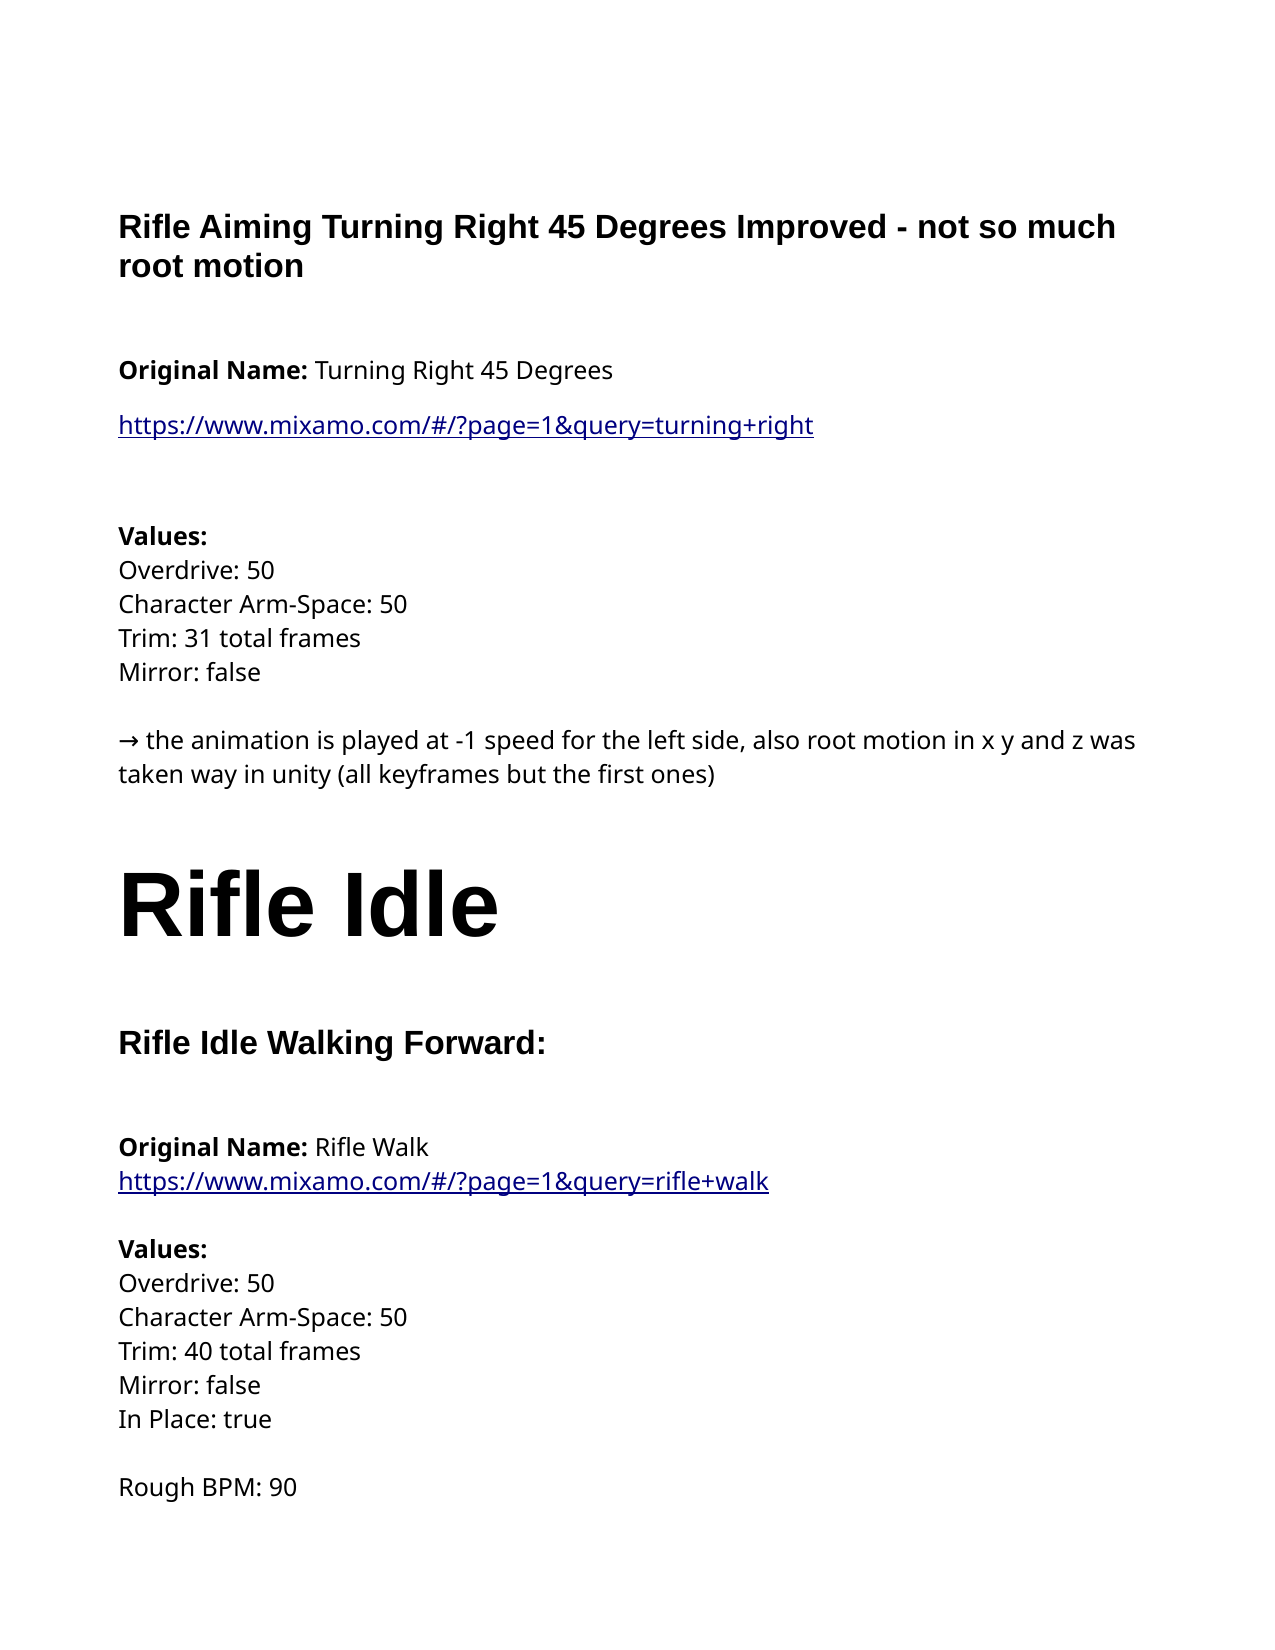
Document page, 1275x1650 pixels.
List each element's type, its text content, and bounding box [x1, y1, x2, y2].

text Mirror: false [118, 655, 1157, 689]
text Character Arm-Space: 50 [118, 587, 1157, 621]
text Mirror: false [118, 1368, 1157, 1402]
text Character Arm-Space: 50 [118, 1300, 1157, 1334]
text → the animation is played at -1 speed for the left side, also root motion in x y and z was taken way in unity (all keyframes but the first ones) [118, 723, 1157, 791]
text Rough BPM: 90 [118, 1470, 1157, 1504]
text Values: [118, 1232, 1157, 1266]
subtitle Rifle Aiming Turning Right 45 Degrees Improved - not so much root motion [118, 207, 1157, 284]
text https://www.mixamo.com/#/?page=1&query=rifle+walk [118, 1163, 1157, 1198]
text Values: [118, 518, 1157, 553]
text https://www.mixamo.com/#/?page=1&query=turning+right [118, 408, 1157, 442]
text Overdrive: 50 [118, 553, 1157, 587]
subtitle Rifle Idle Walking Forward: [118, 1023, 1157, 1062]
text Original Name: Turning Right 45 Degrees [118, 352, 1157, 386]
text Trim: 31 total frames [118, 621, 1157, 655]
text In Place: true [118, 1402, 1157, 1436]
text Overdrive: 50 [118, 1266, 1157, 1300]
text Original Name: Rifle Walk [118, 1129, 1157, 1163]
subtitle Rifle Idle [118, 850, 1157, 956]
text Trim: 40 total frames [118, 1334, 1157, 1368]
